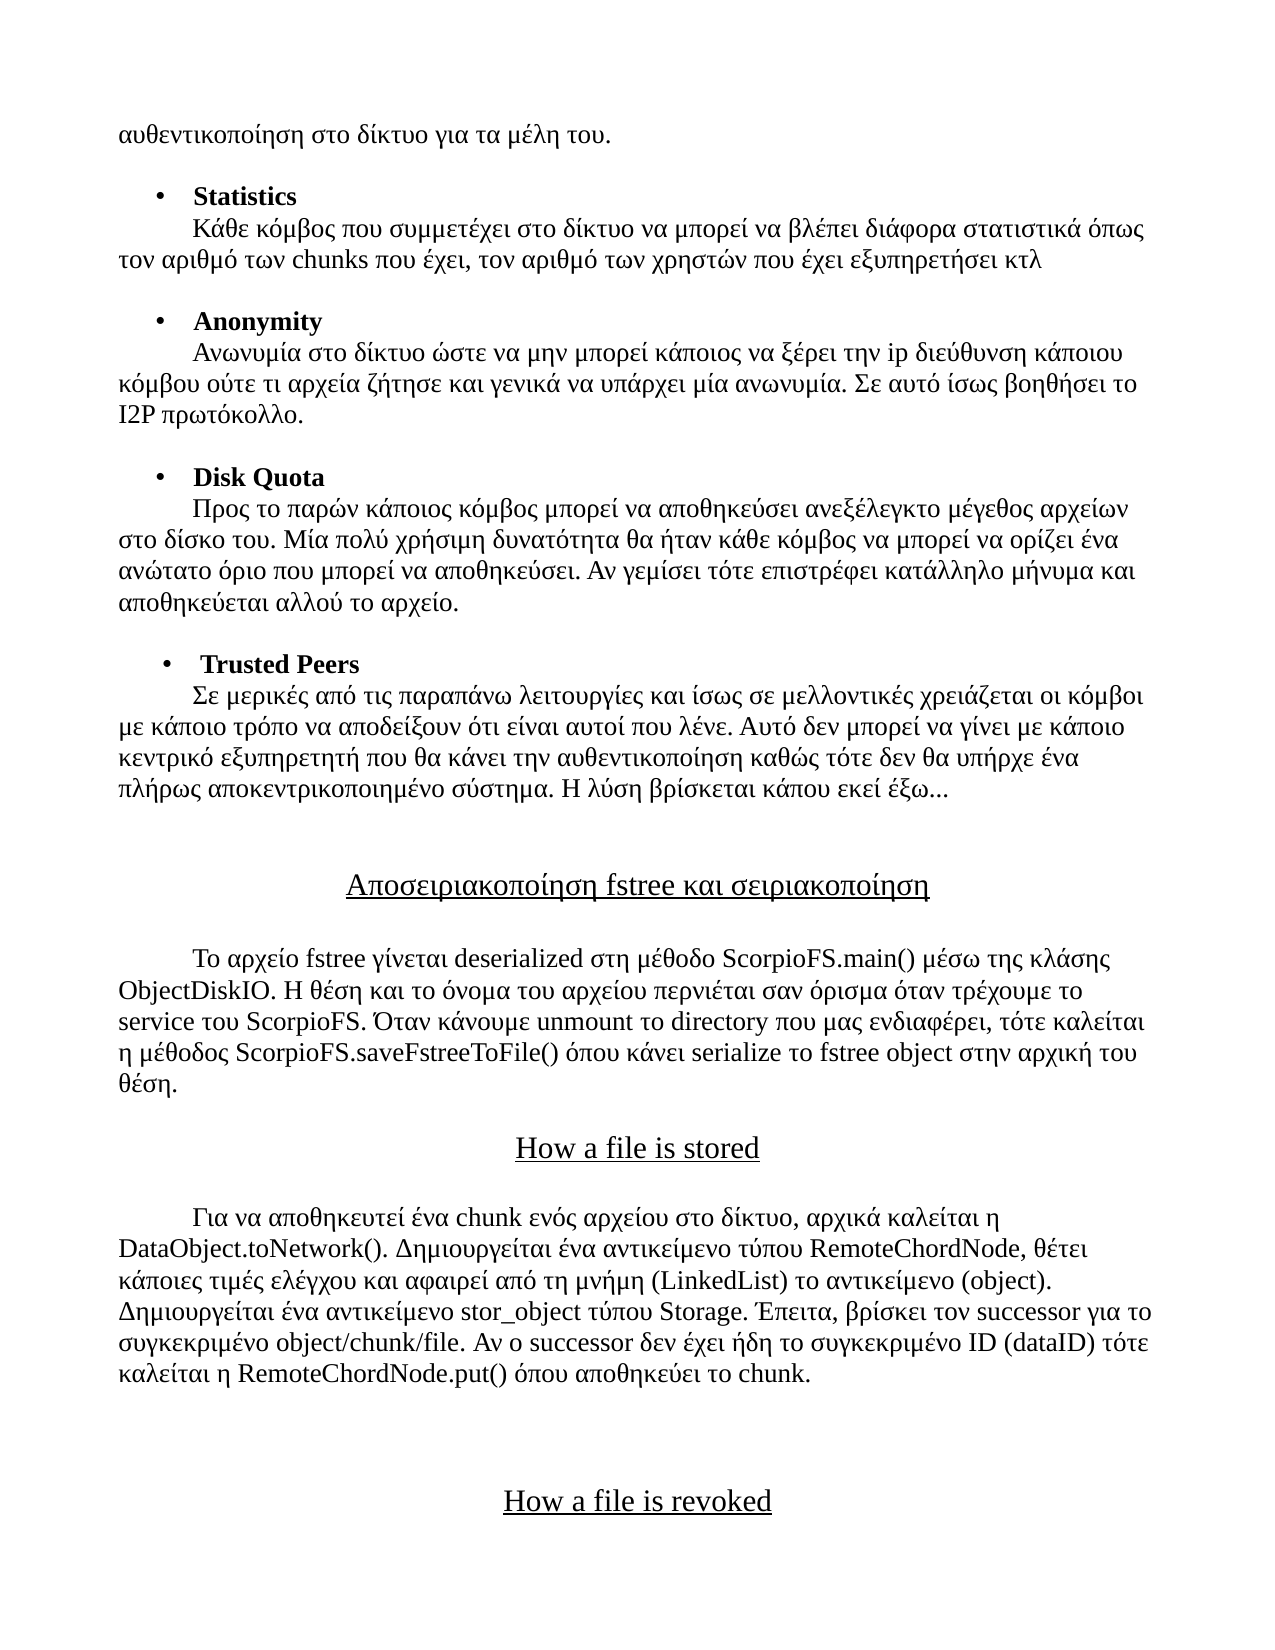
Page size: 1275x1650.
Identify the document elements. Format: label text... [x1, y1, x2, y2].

text Για να αποθηκευτεί ένα chunk ενός αρχείου στο δίκτυο, αρχικά καλείται η DataObject.toNetwork(). Δημιουργείται ένα αντικείμενο τύπου RemoteChordNode, θέτει κάποιες τιμές ελέγχου και αφαιρεί από τη μνήμη (LinkedList) το αντικείμενο (object). Δημιουργείται ένα αντικείμενο stor_object τύπου Storage. Έπειτα, βρίσκει τον successor για το συγκεκριμένο object/chunk/file. Αν ο successor δεν έχει ήδη το συγκεκριμένο ID (dataID) τότε καλείται η RemoteChordNode.put() όπου αποθηκεύει το chunk. [118, 1201, 1157, 1388]
list Trusted Peers [162, 648, 1157, 679]
text Σε μερικές από τις παραπάνω λειτουργίες και ίσως σε μελλοντικές χρειάζεται οι κόμβοι με κάποιο τρόπο να αποδείξουν ότι είναι αυτοί που λένε. Αυτό δεν μπορεί να γίνει με κάποιο κεντρικό εξυπηρετητή που θα κάνει την αυθεντικοποίηση καθώς τότε δεν θα υπήρχε ένα πλήρως αποκεντρικοποιημένο σύστημα. Η λύση βρίσκεται κάπου εκεί έξω... [118, 679, 1157, 804]
text How a file is stored [118, 1129, 1157, 1166]
text Ανωνυμία στο δίκτυο ώστε να μην μπορεί κάποιος να ξέρει την ip διεύθυνση κάποιου κόμβου ούτε τι αρχεία ζήτησε και γενικά να υπάρχει μία ανωνυμία. Σε αυτό ίσως βοηθήσει το I2P πρωτόκολλο. [118, 336, 1157, 430]
list Anonymity [156, 305, 1157, 336]
text Το αρχείο fstree γίνεται deserialized στη μέθοδο ScorpioFS.main() μέσω της κλάσης ObjectDiskIO. Η θέση και το όνομα του αρχείου περνιέται σαν όρισμα όταν τρέχουμε το service του ScorpioFS. Όταν κάνουμε unmount το directory που μας ενδιαφέρει, τότε καλείται η μέθοδος ScorpioFS.saveFstreeToFile() όπου κάνει serialize το fstree object στην αρχική του θέση. [118, 938, 1157, 1098]
list Disk Quota [156, 461, 1157, 492]
text Κάθε κόμβος που συμμετέχει στο δίκτυο να μπορεί να βλέπει διάφορα στατιστικά όπως τον αριθμό των chunks που έχει, τον αριθμό των χρηστών που έχει εξυπηρετήσει κτλ [118, 212, 1157, 274]
list Statistics [156, 180, 1157, 212]
text Αποσειριακοποίηση fstree και σειριακοποίηση [118, 866, 1157, 902]
text Προς το παρών κάποιος κόμβος μπορεί να αποθηκεύσει ανεξέλεγκτο μέγεθος αρχείων στο δίσκο του. Μία πολύ χρήσιμη δυνατότητα θα ήταν κάθε κόμβος να μπορεί να ορίζει ένα ανώτατο όριο που μπορεί να αποθηκεύσει. Αν γεμίσει τότε επιστρέφει κατάλληλο μήνυμα και αποθηκεύεται αλλού το αρχείο. [118, 492, 1157, 617]
text αυθεντικοποίηση στο δίκτυο για τα μέλη του. [118, 118, 1157, 149]
text How a file is revoked [118, 1482, 1157, 1518]
